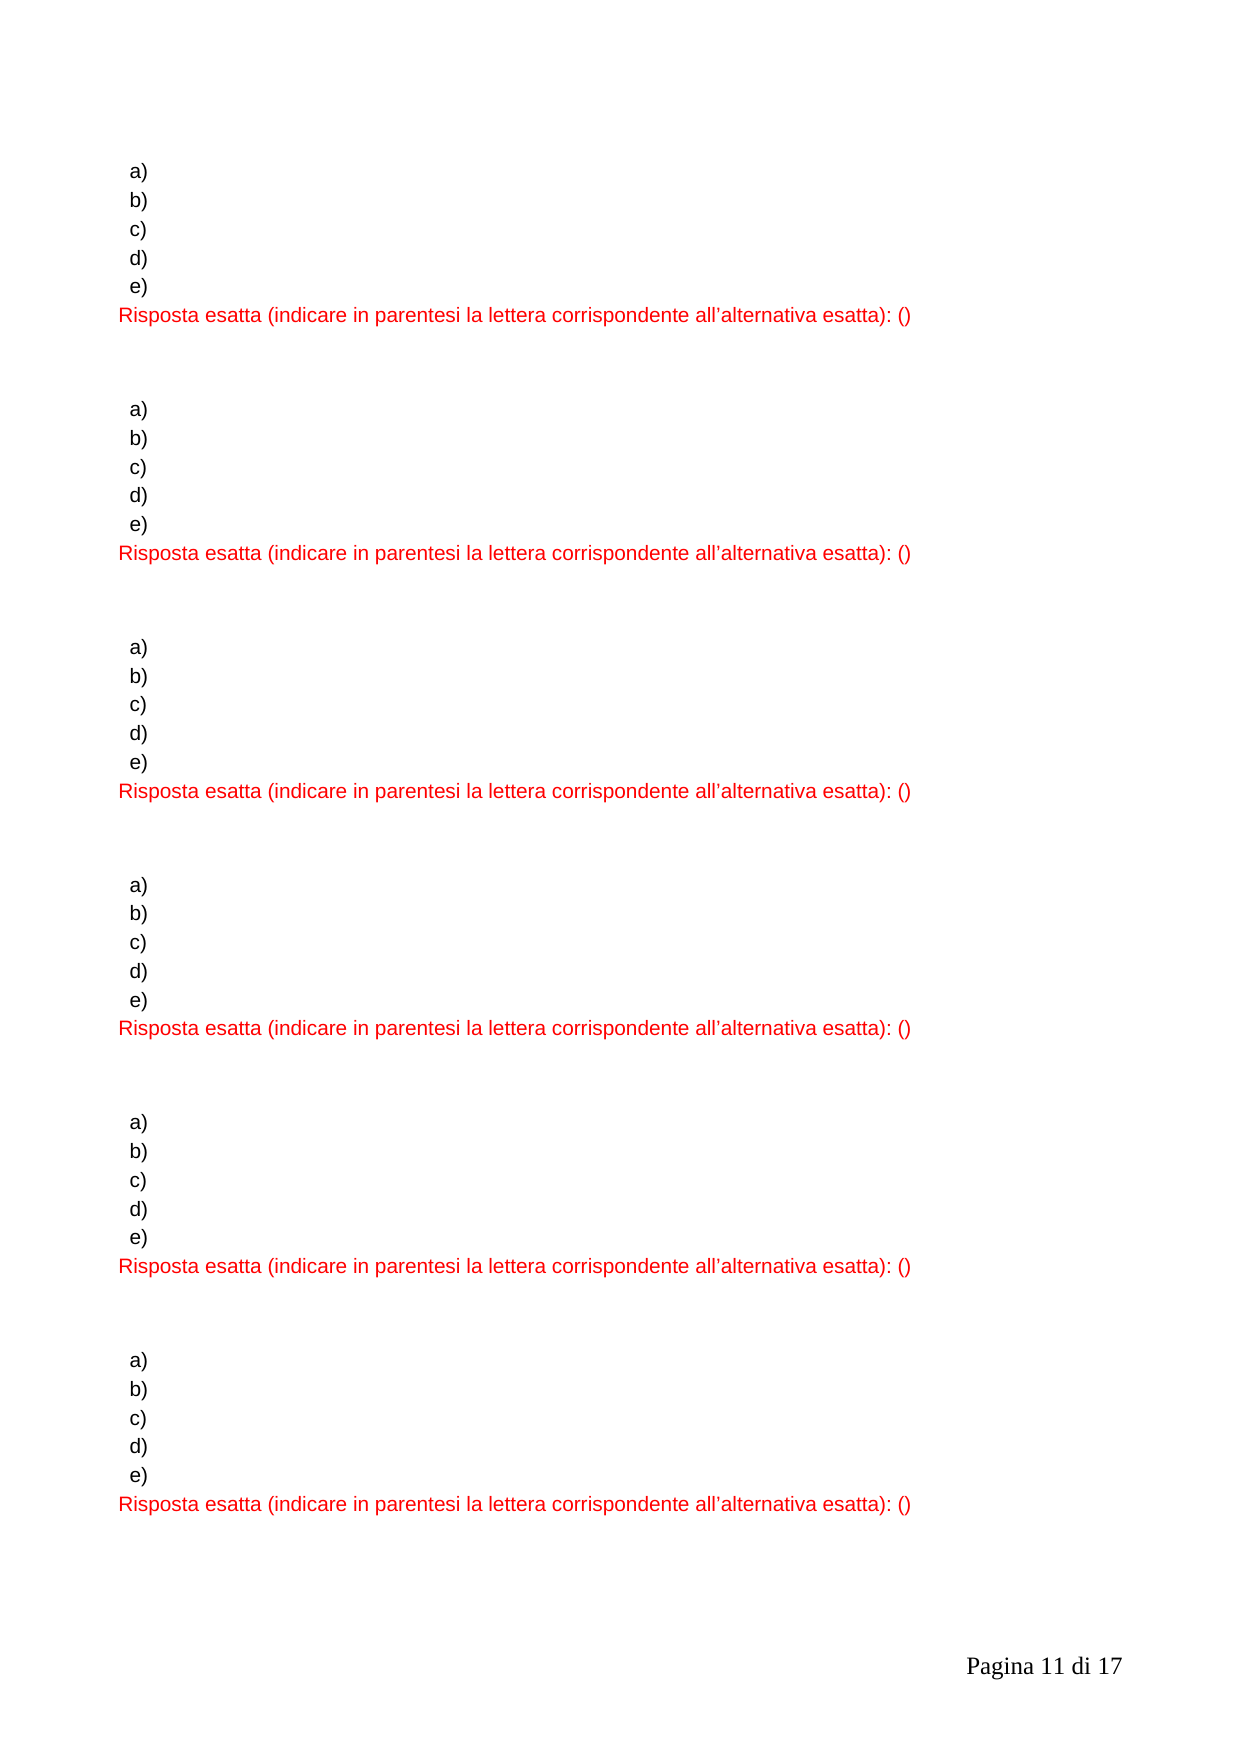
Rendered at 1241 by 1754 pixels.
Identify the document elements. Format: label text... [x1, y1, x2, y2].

table_cell [159, 1405, 1142, 1434]
table_cell [159, 1098, 1142, 1139]
table_cell b) [118, 426, 159, 454]
table_cell c) [118, 455, 159, 483]
table_cell [56, 246, 118, 274]
table_cell [56, 1335, 118, 1377]
text Risposta esatta (indicare in parentesi la lettera corrispondente all’alternativa esatta): () [118, 1254, 1122, 1278]
table_cell c) [118, 930, 159, 959]
table_cell [56, 1377, 118, 1405]
table_cell [56, 188, 118, 217]
table_cell c) [118, 1405, 159, 1434]
table_cell [56, 1196, 118, 1225]
table_cell [56, 1168, 118, 1196]
table_cell [56, 664, 118, 692]
table_cell d) [118, 721, 159, 750]
table_cell [56, 1463, 118, 1492]
table_cell [159, 901, 1142, 930]
table_cell a) [118, 622, 159, 663]
table_header [118, 831, 1142, 860]
table_header [118, 1069, 1142, 1098]
table_cell [159, 860, 1142, 901]
table_cell d) [118, 1434, 159, 1463]
table_header [118, 1544, 1142, 1573]
table_header [118, 1307, 1142, 1335]
table_cell d) [118, 246, 159, 274]
table_cell [159, 426, 1142, 454]
text Risposta esatta (indicare in parentesi la lettera corrispondente all’alternativa esatta): () [118, 303, 1122, 327]
table_cell [159, 483, 1142, 512]
table_header [118, 594, 1142, 622]
table_cell a) [118, 147, 159, 188]
table_cell [56, 959, 118, 987]
table_cell [56, 750, 118, 778]
table_cell [159, 1434, 1142, 1463]
table_cell [56, 860, 118, 901]
table_cell [56, 622, 118, 663]
table_cell [159, 721, 1142, 750]
table_header 67 [56, 1069, 118, 1098]
table_cell [159, 692, 1142, 721]
table_cell [56, 1405, 118, 1434]
table_cell [159, 1377, 1142, 1405]
text Risposta esatta (indicare in parentesi la lettera corrispondente all’alternativa esatta): () [118, 541, 1122, 565]
table_cell [56, 721, 118, 750]
table_cell [56, 385, 118, 426]
table_cell [56, 217, 118, 246]
table_cell [159, 246, 1142, 274]
table_cell [56, 147, 118, 188]
table_cell [56, 901, 118, 930]
table_cell d) [118, 483, 159, 512]
table_header [118, 118, 1142, 147]
table_cell [56, 1098, 118, 1139]
table_cell e) [118, 1463, 159, 1492]
table_cell a) [118, 1335, 159, 1377]
table_cell e) [118, 512, 159, 541]
table_cell e) [118, 750, 159, 778]
table_cell [56, 274, 118, 303]
table_cell [159, 1463, 1142, 1492]
table_cell b) [118, 664, 159, 692]
table_cell [56, 1225, 118, 1254]
table_cell [56, 930, 118, 959]
table_cell [159, 1139, 1142, 1168]
table_header 63 [56, 118, 118, 147]
table_cell a) [118, 385, 159, 426]
table_cell [159, 385, 1142, 426]
table_cell [56, 988, 118, 1016]
table_cell [159, 664, 1142, 692]
table_header 68 [56, 1307, 118, 1335]
table_cell d) [118, 959, 159, 987]
table_cell b) [118, 188, 159, 217]
table_cell [56, 512, 118, 541]
table_cell b) [118, 1377, 159, 1405]
table_cell e) [118, 988, 159, 1016]
table_cell [56, 1139, 118, 1168]
table_cell [159, 1196, 1142, 1225]
table_cell c) [118, 1168, 159, 1196]
table_cell [159, 147, 1142, 188]
text Risposta esatta (indicare in parentesi la lettera corrispondente all’alternativa esatta): () [118, 1016, 1122, 1040]
table_cell c) [118, 692, 159, 721]
table_cell a) [118, 1098, 159, 1139]
table_cell e) [118, 274, 159, 303]
table_cell b) [118, 1139, 159, 1168]
table_cell [159, 512, 1142, 541]
table_cell [159, 455, 1142, 483]
table_cell [159, 274, 1142, 303]
table_cell [56, 426, 118, 454]
table_cell [159, 1225, 1142, 1254]
table_header [118, 356, 1142, 384]
table_cell e) [118, 1225, 159, 1254]
table_cell c) [118, 217, 159, 246]
table_cell d) [118, 1196, 159, 1225]
text Risposta esatta (indicare in parentesi la lettera corrispondente all’alternativa esatta): () [118, 1492, 1122, 1516]
table_cell [56, 1434, 118, 1463]
table_cell [159, 188, 1142, 217]
table_cell b) [118, 901, 159, 930]
table_cell [56, 455, 118, 483]
table_cell [159, 1168, 1142, 1196]
table_header 64 [56, 356, 118, 384]
table_cell [159, 959, 1142, 987]
table_cell [159, 622, 1142, 663]
table_cell [56, 483, 118, 512]
table_header 65 [56, 594, 118, 622]
table_header 69 [56, 1544, 118, 1573]
table_cell [159, 930, 1142, 959]
table_cell [159, 1335, 1142, 1377]
table_header 66 [56, 831, 118, 860]
table_cell [56, 692, 118, 721]
table_cell [159, 750, 1142, 778]
text Risposta esatta (indicare in parentesi la lettera corrispondente all’alternativa esatta): () [118, 778, 1122, 802]
table_cell [159, 988, 1142, 1016]
table_cell a) [118, 860, 159, 901]
table_cell [159, 217, 1142, 246]
